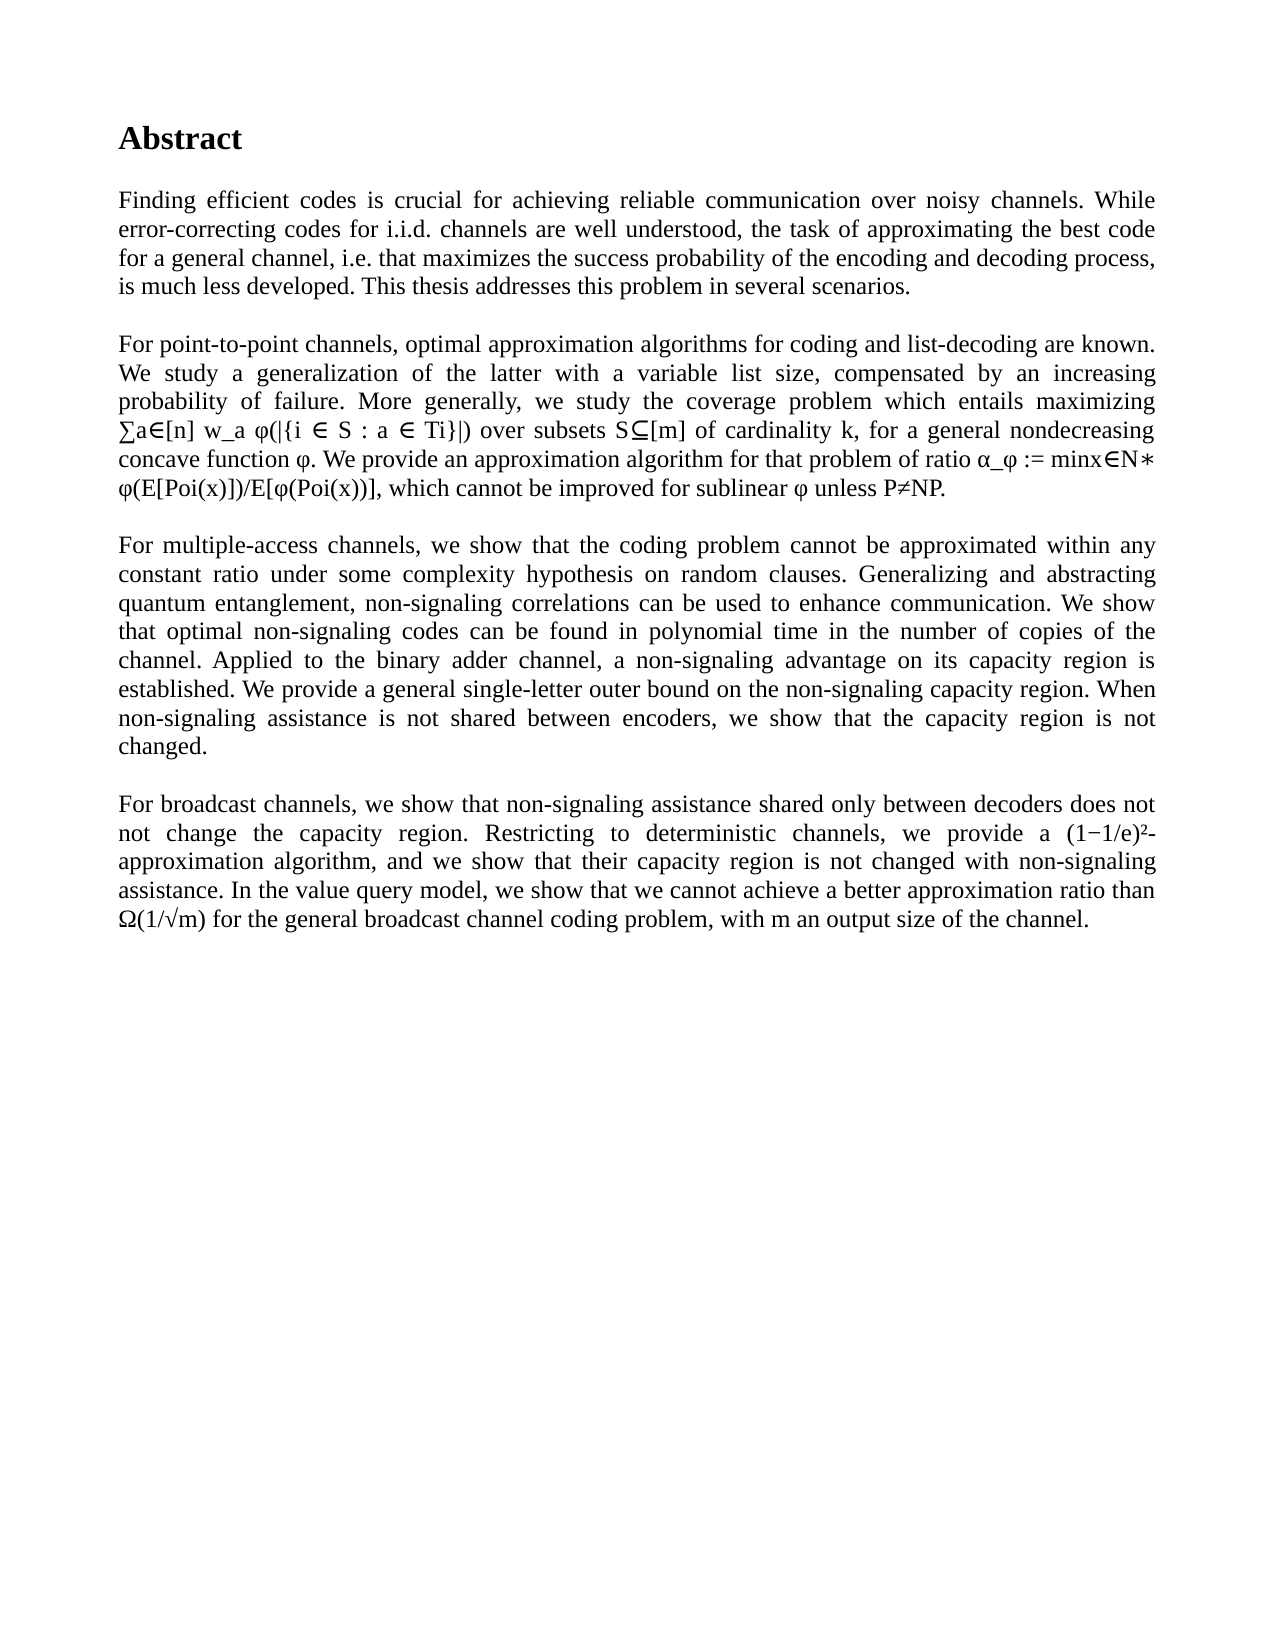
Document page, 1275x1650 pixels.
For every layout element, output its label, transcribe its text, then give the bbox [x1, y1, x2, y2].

text Finding efficient codes is crucial for achieving reliable communication over noisy channels. While error-correcting codes for i.i.d. channels are well understood, the task of approximating the best code for a general channel, i.e. that maximizes the success probability of the encoding and decoding process, is much less developed. This thesis addresses this problem in several scenarios. [118, 185, 1157, 300]
text For multiple-access channels, we show that the coding problem cannot be approximated within any constant ratio under some complexity hypothesis on random clauses. Generalizing and abstracting quantum entanglement, non-signaling correlations can be used to enhance communication. We show that optimal non-signaling codes can be found in polynomial time in the number of copies of the channel. Applied to the binary adder channel, a non-signaling advantage on its capacity region is established. We provide a general single-letter outer bound on the non-signaling capacity region. When non-signaling assistance is not shared between encoders, we show that the capacity region is not changed. [118, 530, 1157, 760]
text For broadcast channels, we show that non-signaling assistance shared only between decoders does not not change the capacity region. Restricting to deterministic channels, we provide a (1−1/e)²-approximation algorithm, and we show that their capacity region is not changed with non-signaling assistance. In the value query model, we show that we cannot achieve a better approximation ratio than Ω(1/√m) for the general broadcast channel coding problem, with m an output size of the channel. [118, 789, 1157, 933]
text Abstract [118, 118, 1157, 156]
text For point-to-point channels, optimal approximation algorithms for coding and list-decoding are known. We study a generalization of the latter with a variable list size, compensated by an increasing probability of failure. More generally, we study the coverage problem which entails maximizing ∑a∈[n] w_a φ(|{i ∈ S : a ∈ Ti}|) over subsets S⊆[m] of cardinality k, for a general nondecreasing concave function φ. We provide an approximation algorithm for that problem of ratio α_φ := minx∈N∗ φ(E[Poi(x)])/E[φ(Poi(x))], which cannot be improved for sublinear φ unless P≠NP. [118, 329, 1157, 501]
